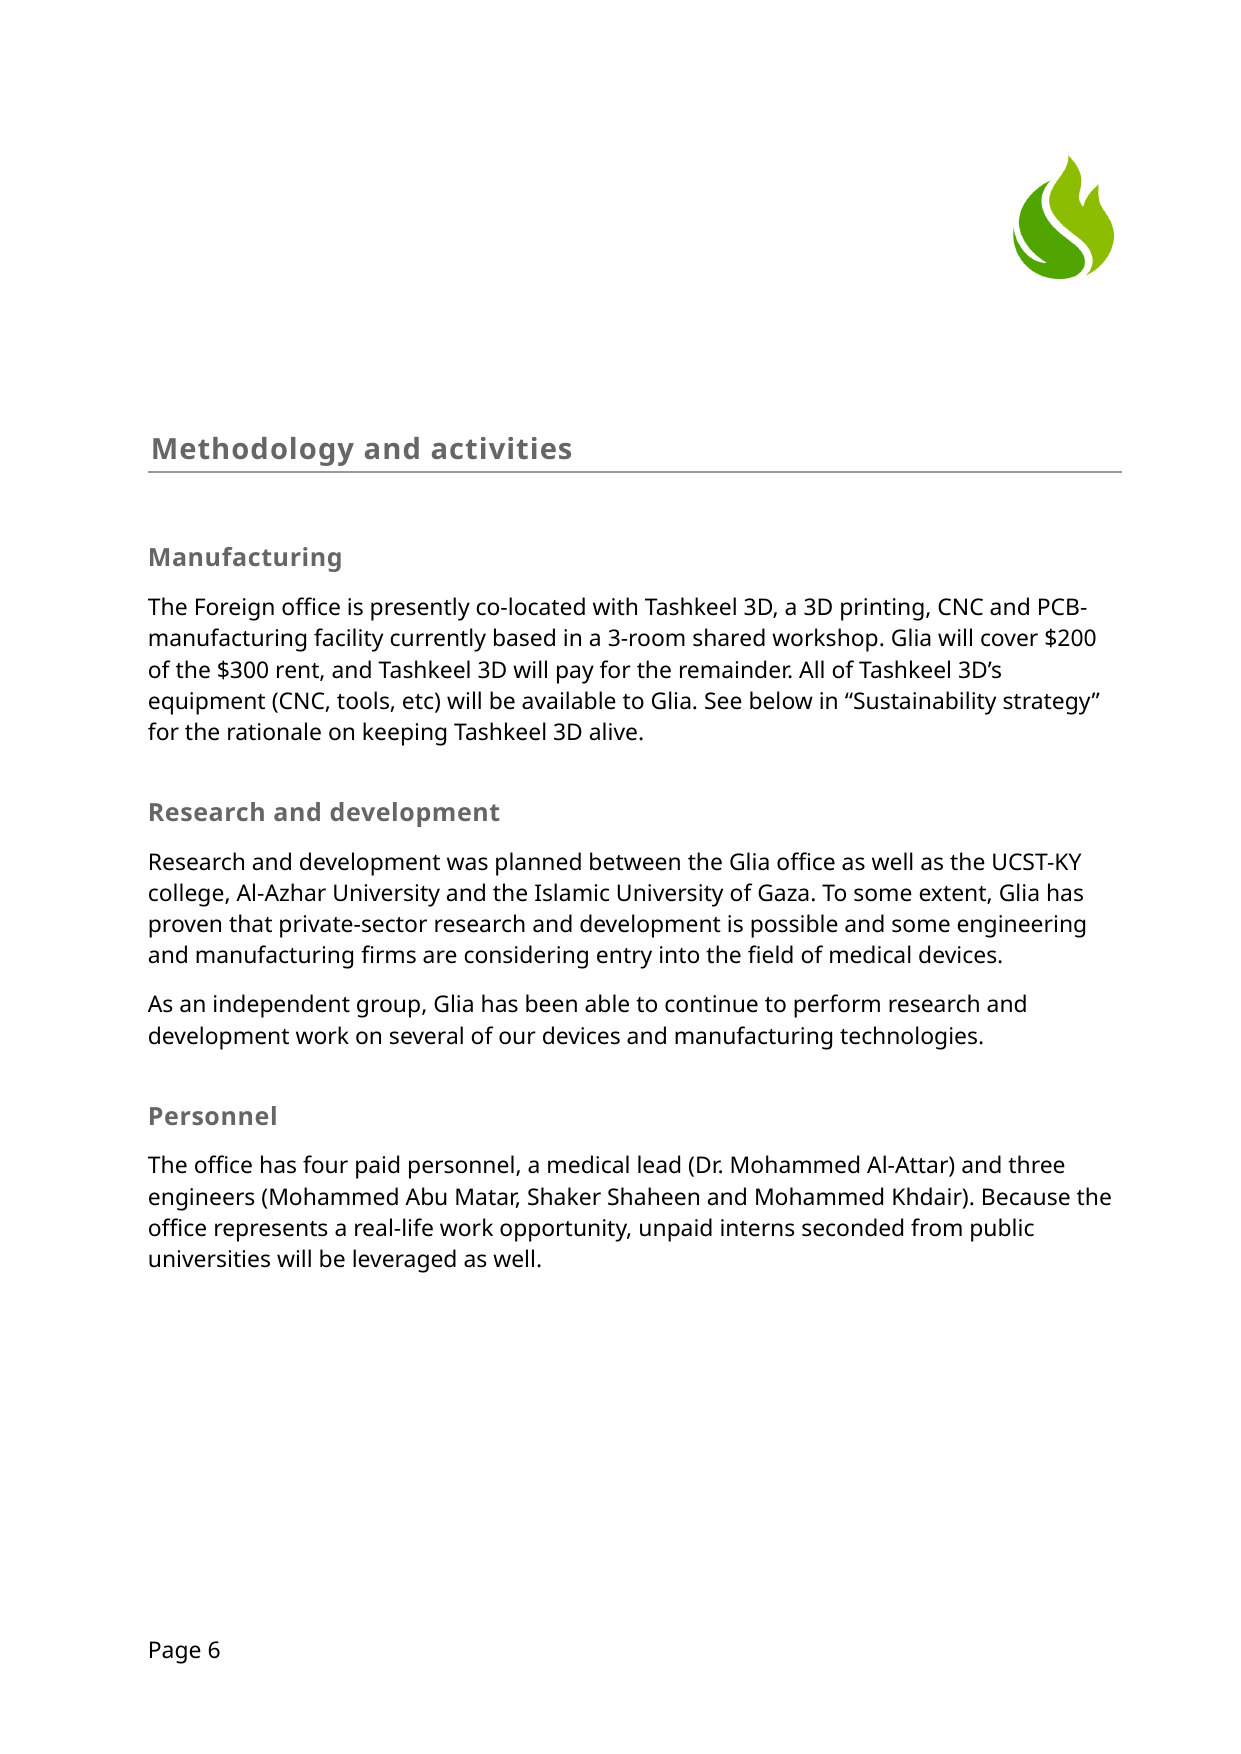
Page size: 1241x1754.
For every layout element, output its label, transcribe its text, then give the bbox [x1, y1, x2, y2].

subtitle Research and development [148, 795, 1122, 829]
text As an independent group, Glia has been able to continue to perform research and development work on several of our devices and manufacturing technologies. [148, 988, 1122, 1051]
text The office has four paid personnel, a medical lead (Dr. Mohammed Al-Attar) and three engineers (Mohammed Abu Matar, Shaker Shaheen and Mohammed Khdair). Because the office represents a real-life work opportunity, unpaid interns seconded from public universities will be leveraged as well. [148, 1149, 1122, 1274]
subtitle Personnel [148, 1098, 1122, 1132]
text The Foreign office is presently co-located with Tashkeel 3D, a 3D printing, CNC and PCB-manufacturing facility currently based in a 3-room shared workshop. Glia will cover $200 of the $300 rent, and Tashkeel 3D will pay for the remainder. All of Tashkeel 3D’s equipment (CNC, tools, etc) will be available to Glia. See below in “Sustainability strategy” for the rationale on keeping Tashkeel 3D alive. [148, 591, 1122, 747]
text Research and development was planned between the Glia office as well as the UCST-KY college, Al-Azhar University and the Islamic University of Gaza. To some extent, Glia has proven that private-sector research and development is possible and some engineering and manufacturing firms are considering entry into the field of medical devices. [148, 846, 1122, 971]
picture [981, 83, 1026, 298]
subtitle Manufacturing [148, 540, 1122, 574]
subtitle Methodology and activities [148, 425, 1122, 471]
